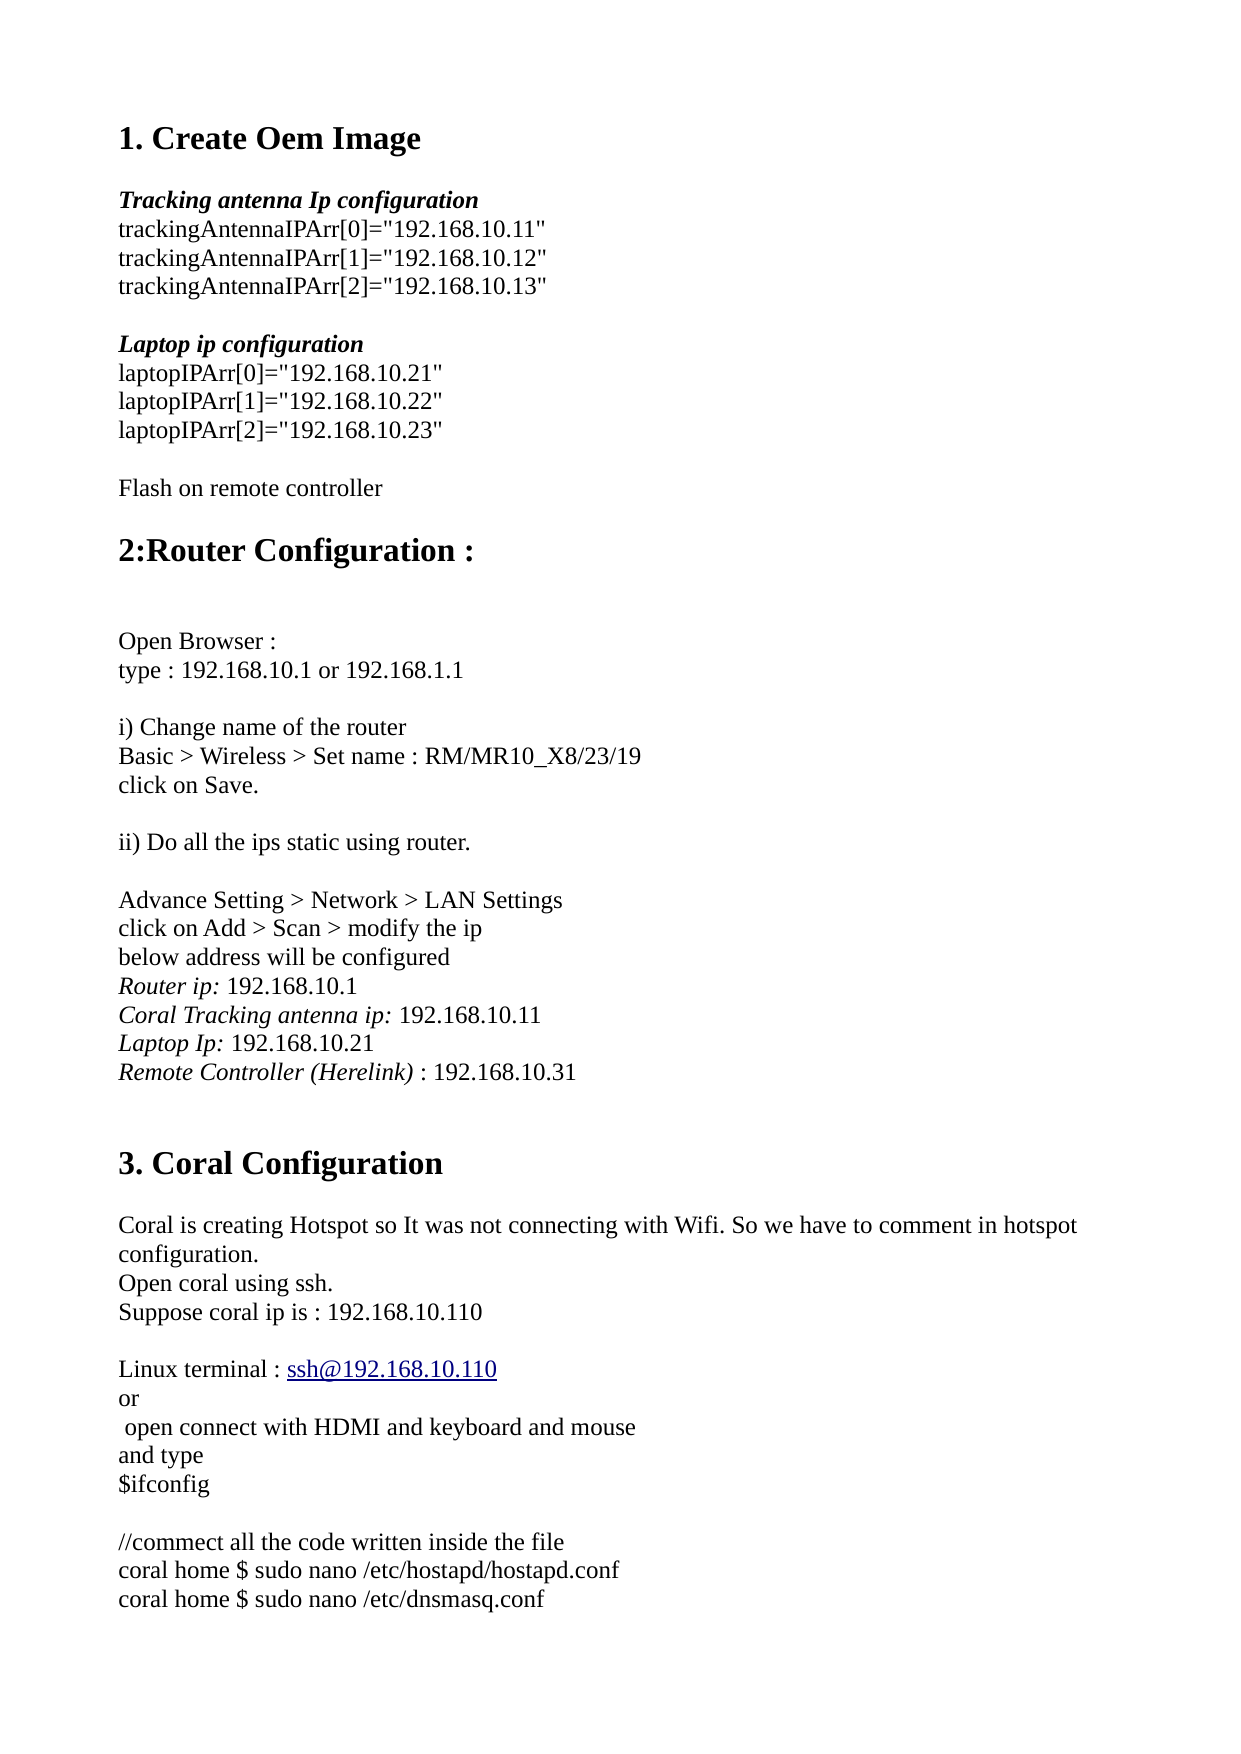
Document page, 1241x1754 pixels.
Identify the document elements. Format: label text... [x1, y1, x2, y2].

text Open Browser : [118, 626, 1122, 655]
text laptopIPArr[1]="192.168.10.22" [118, 386, 1122, 415]
text laptopIPArr[2]="192.168.10.23" [118, 415, 1122, 444]
text trackingAntennaIPArr[0]="192.168.10.11" [118, 214, 1122, 243]
text and type [118, 1441, 1122, 1469]
text Flash on remote controller [118, 473, 1122, 501]
text Basic > Wireless > Set name : RM/MR10_X8/23/19 [118, 741, 1122, 770]
text 2:Router Configuration : [118, 530, 1122, 568]
text below address will be configured [118, 942, 1122, 971]
text laptopIPArr[0]="192.168.10.21" [118, 358, 1122, 386]
text click on Add > Scan > modify the ip [118, 913, 1122, 942]
text click on Save. [118, 770, 1122, 798]
text Linux terminal : ssh@192.168.10.110 [118, 1354, 1122, 1383]
text Advance Setting > Network > LAN Settings [118, 885, 1122, 913]
text trackingAntennaIPArr[2]="192.168.10.13" [118, 271, 1122, 300]
text coral home $ sudo nano /etc/dnsmasq.conf [118, 1584, 1122, 1613]
text trackingAntennaIPArr[1]="192.168.10.12" [118, 243, 1122, 271]
text $ifconfig [118, 1469, 1122, 1498]
text 3. Coral Configuration [118, 1143, 1122, 1182]
text 1. Create Oem Image [118, 118, 1122, 156]
text //commect all the code written inside the file [118, 1527, 1122, 1556]
text Coral is creating Hotspot so It was not connecting with Wifi. So we have to comment in hotspot configuration. [118, 1211, 1122, 1268]
text Suppose coral ip is : 192.168.10.110 [118, 1297, 1122, 1326]
text Laptop ip configuration [118, 329, 1122, 358]
text type : 192.168.10.1 or 192.168.1.1 [118, 655, 1122, 683]
text Router ip: 192.168.10.1 [118, 971, 1122, 1000]
text Coral Tracking antenna ip: 192.168.10.11 [118, 1000, 1122, 1028]
text ii) Do all the ips static using router. [118, 827, 1122, 856]
text coral home $ sudo nano /etc/hostapd/hostapd.conf [118, 1556, 1122, 1584]
text Open coral using ssh. [118, 1268, 1122, 1297]
text i) Change name of the router [118, 712, 1122, 741]
text or [118, 1383, 1122, 1412]
text open connect with HDMI and keyboard and mouse [118, 1412, 1122, 1441]
text Remote Controller (Herelink) : 192.168.10.31 [118, 1057, 1122, 1086]
text Tracking antenna Ip configuration [118, 185, 1122, 214]
text Laptop Ip: 192.168.10.21 [118, 1028, 1122, 1057]
